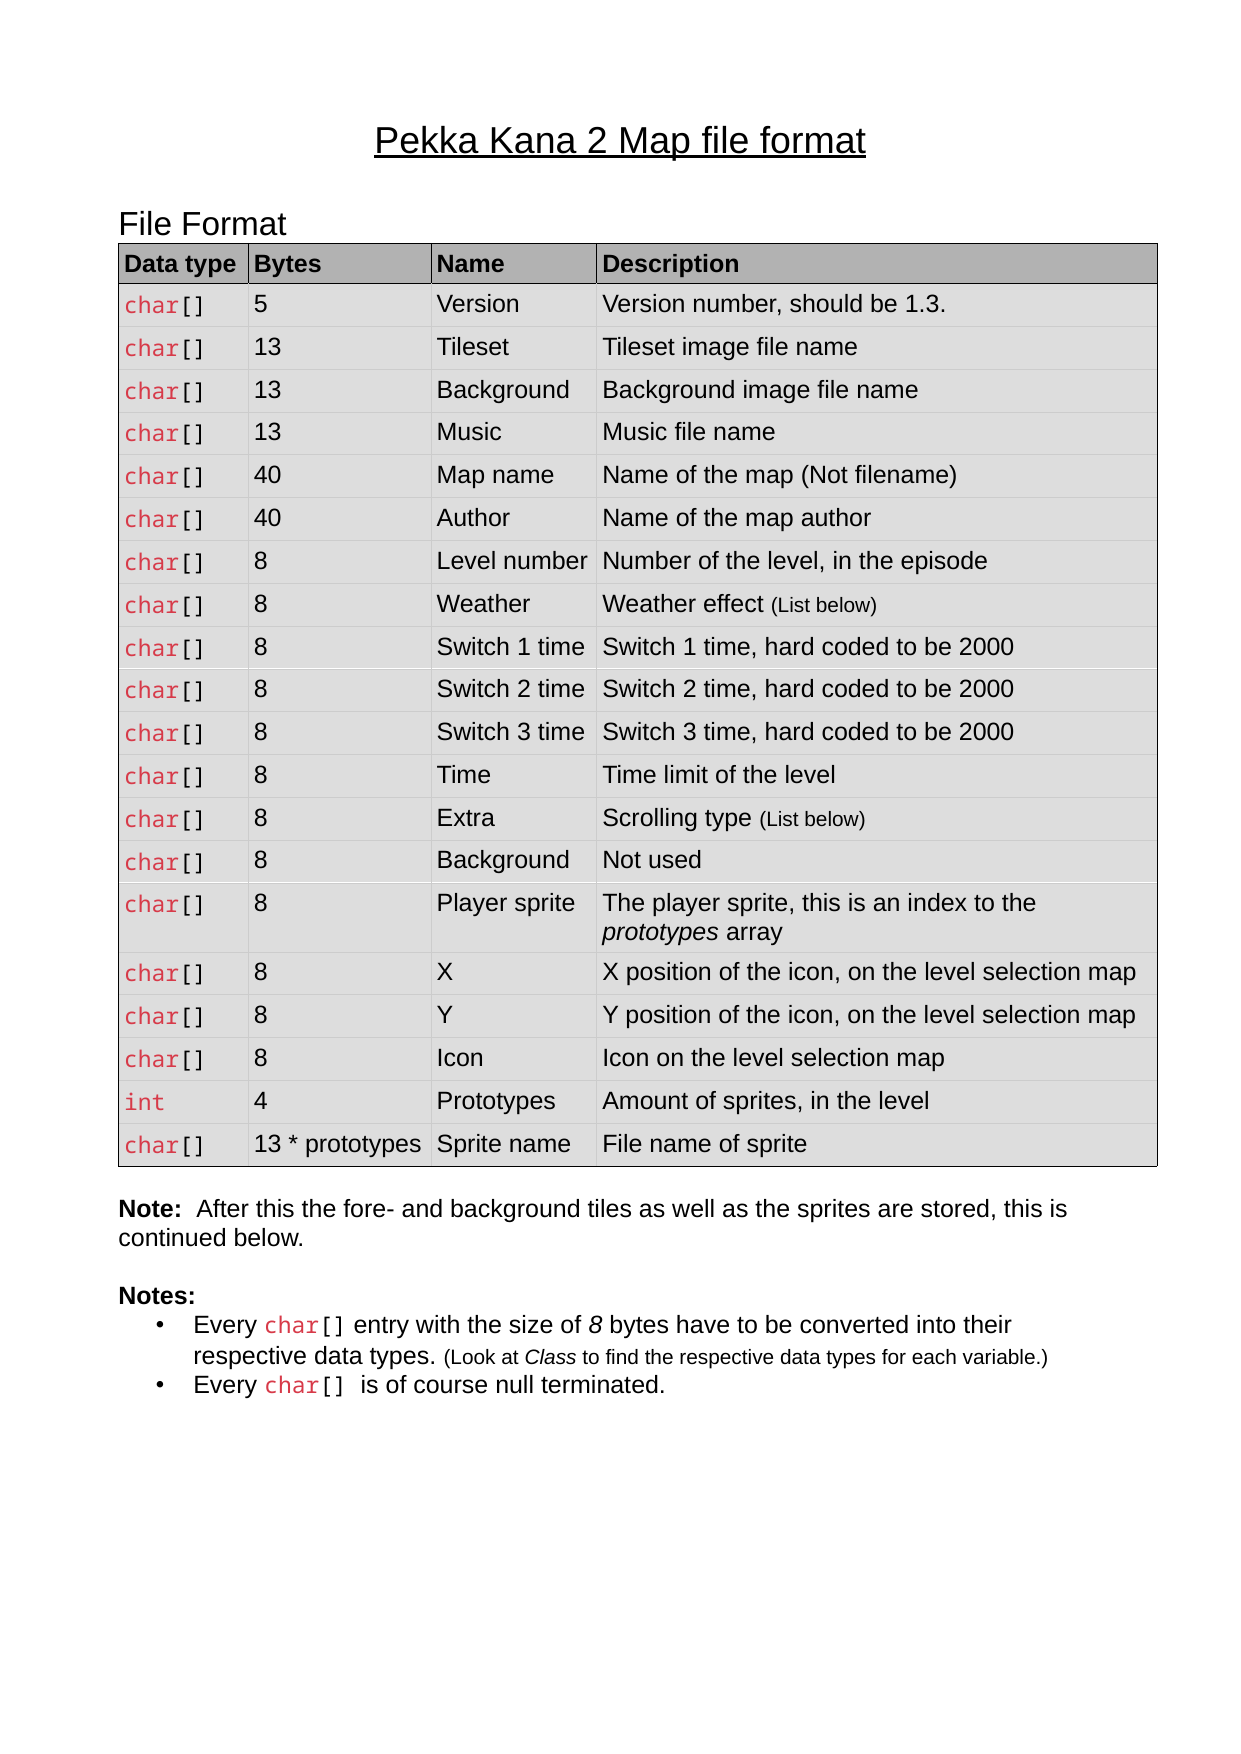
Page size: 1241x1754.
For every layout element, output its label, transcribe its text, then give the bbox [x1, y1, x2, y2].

table_cell Version number, should be 1.3. [597, 284, 1157, 326]
table_cell File name of sprite [597, 1124, 1157, 1166]
table_cell char[] [119, 953, 248, 994]
table_cell Weather effect (List below) [597, 584, 1157, 626]
table_cell char[] [119, 541, 248, 583]
table_cell Prototypes [432, 1081, 596, 1123]
table_cell Switch 2 time, hard coded to be 2000 [597, 670, 1157, 711]
table_cell Switch 3 time [432, 712, 596, 754]
table_cell char[] [119, 995, 248, 1037]
table_cell Y position of the icon, on the level selection map [597, 995, 1157, 1037]
table_cell 4 [249, 1081, 431, 1123]
text File Format [118, 204, 1122, 243]
table_cell char[] [119, 455, 248, 497]
table_cell Number of the level, in the episode [597, 541, 1157, 583]
list Every char[] entry with the size of 8 bytes have to be converted into their respective data types. (Look at Class to find the respective data types for each variable.) [156, 1309, 1122, 1369]
table_cell 8 [249, 841, 431, 882]
table_cell Switch 3 time, hard coded to be 2000 [597, 712, 1157, 754]
table_cell 8 [249, 953, 431, 994]
table_cell Player sprite [432, 884, 596, 952]
text Note: After this the fore- and background tiles as well as the sprites are stored, this is continued below. [118, 1194, 1122, 1252]
table_cell Version [432, 284, 596, 326]
table_cell 8 [249, 884, 431, 952]
table_cell char[] [119, 1038, 248, 1080]
table_cell char[] [119, 798, 248, 840]
table_cell Time limit of the level [597, 755, 1157, 797]
table_cell Background image file name [597, 370, 1157, 412]
table_cell 13 [249, 370, 431, 412]
table_cell char[] [119, 284, 248, 326]
table_cell Author [432, 498, 596, 540]
table_cell Map name [432, 455, 596, 497]
table_cell Music [432, 413, 596, 454]
table_cell Sprite name [432, 1124, 596, 1166]
text Notes: [118, 1281, 1122, 1309]
table_cell Background [432, 841, 596, 882]
table_cell The player sprite, this is an index to the prototypes array [597, 884, 1157, 952]
table_cell 8 [249, 541, 431, 583]
table_cell Level number [432, 541, 596, 583]
table_cell char[] [119, 670, 248, 711]
table_cell 13 * prototypes [249, 1124, 431, 1166]
list Every char[] is of course null terminated. [156, 1369, 1122, 1401]
table_cell Tileset [432, 327, 596, 369]
table_cell char[] [119, 712, 248, 754]
table_cell int [119, 1081, 248, 1123]
table_cell Switch 1 time, hard coded to be 2000 [597, 627, 1157, 668]
table_cell Not used [597, 841, 1157, 882]
table_cell Background [432, 370, 596, 412]
table_cell 40 [249, 455, 431, 497]
table_cell 8 [249, 1038, 431, 1080]
table_cell char[] [119, 370, 248, 412]
table_cell Name of the map author [597, 498, 1157, 540]
table_cell char[] [119, 841, 248, 882]
table_header Name [432, 244, 596, 283]
table_cell Name of the map (Not filename) [597, 455, 1157, 497]
table_cell Switch 1 time [432, 627, 596, 668]
table_cell 40 [249, 498, 431, 540]
table_cell 8 [249, 995, 431, 1037]
table_header Bytes [249, 244, 431, 283]
table_cell Time [432, 755, 596, 797]
table_cell char[] [119, 498, 248, 540]
table_cell 13 [249, 327, 431, 369]
table_cell Scrolling type (List below) [597, 798, 1157, 840]
table_cell 8 [249, 755, 431, 797]
table_cell 8 [249, 712, 431, 754]
table_cell 8 [249, 670, 431, 711]
table_header Data type [119, 244, 248, 283]
table_cell char[] [119, 755, 248, 797]
table_cell Icon [432, 1038, 596, 1080]
table_cell 5 [249, 284, 431, 326]
table_cell Weather [432, 584, 596, 626]
table_cell 8 [249, 627, 431, 668]
text Pekka Kana 2 Map file format [118, 118, 1122, 161]
table_header Description [597, 244, 1157, 283]
table_cell Tileset image file name [597, 327, 1157, 369]
table_cell 8 [249, 584, 431, 626]
table_cell X position of the icon, on the level selection map [597, 953, 1157, 994]
table_cell X [432, 953, 596, 994]
table_cell char[] [119, 413, 248, 454]
table_cell char[] [119, 627, 248, 668]
table_cell Switch 2 time [432, 670, 596, 711]
table_cell 13 [249, 413, 431, 454]
table_cell Icon on the level selection map [597, 1038, 1157, 1080]
table_cell Extra [432, 798, 596, 840]
table_cell Amount of sprites, in the level [597, 1081, 1157, 1123]
table_cell 8 [249, 798, 431, 840]
table_cell char[] [119, 584, 248, 626]
table_cell char[] [119, 327, 248, 369]
table_cell Music file name [597, 413, 1157, 454]
table_cell char[] [119, 884, 248, 952]
table_cell char[] [119, 1124, 248, 1166]
table_cell Y [432, 995, 596, 1037]
